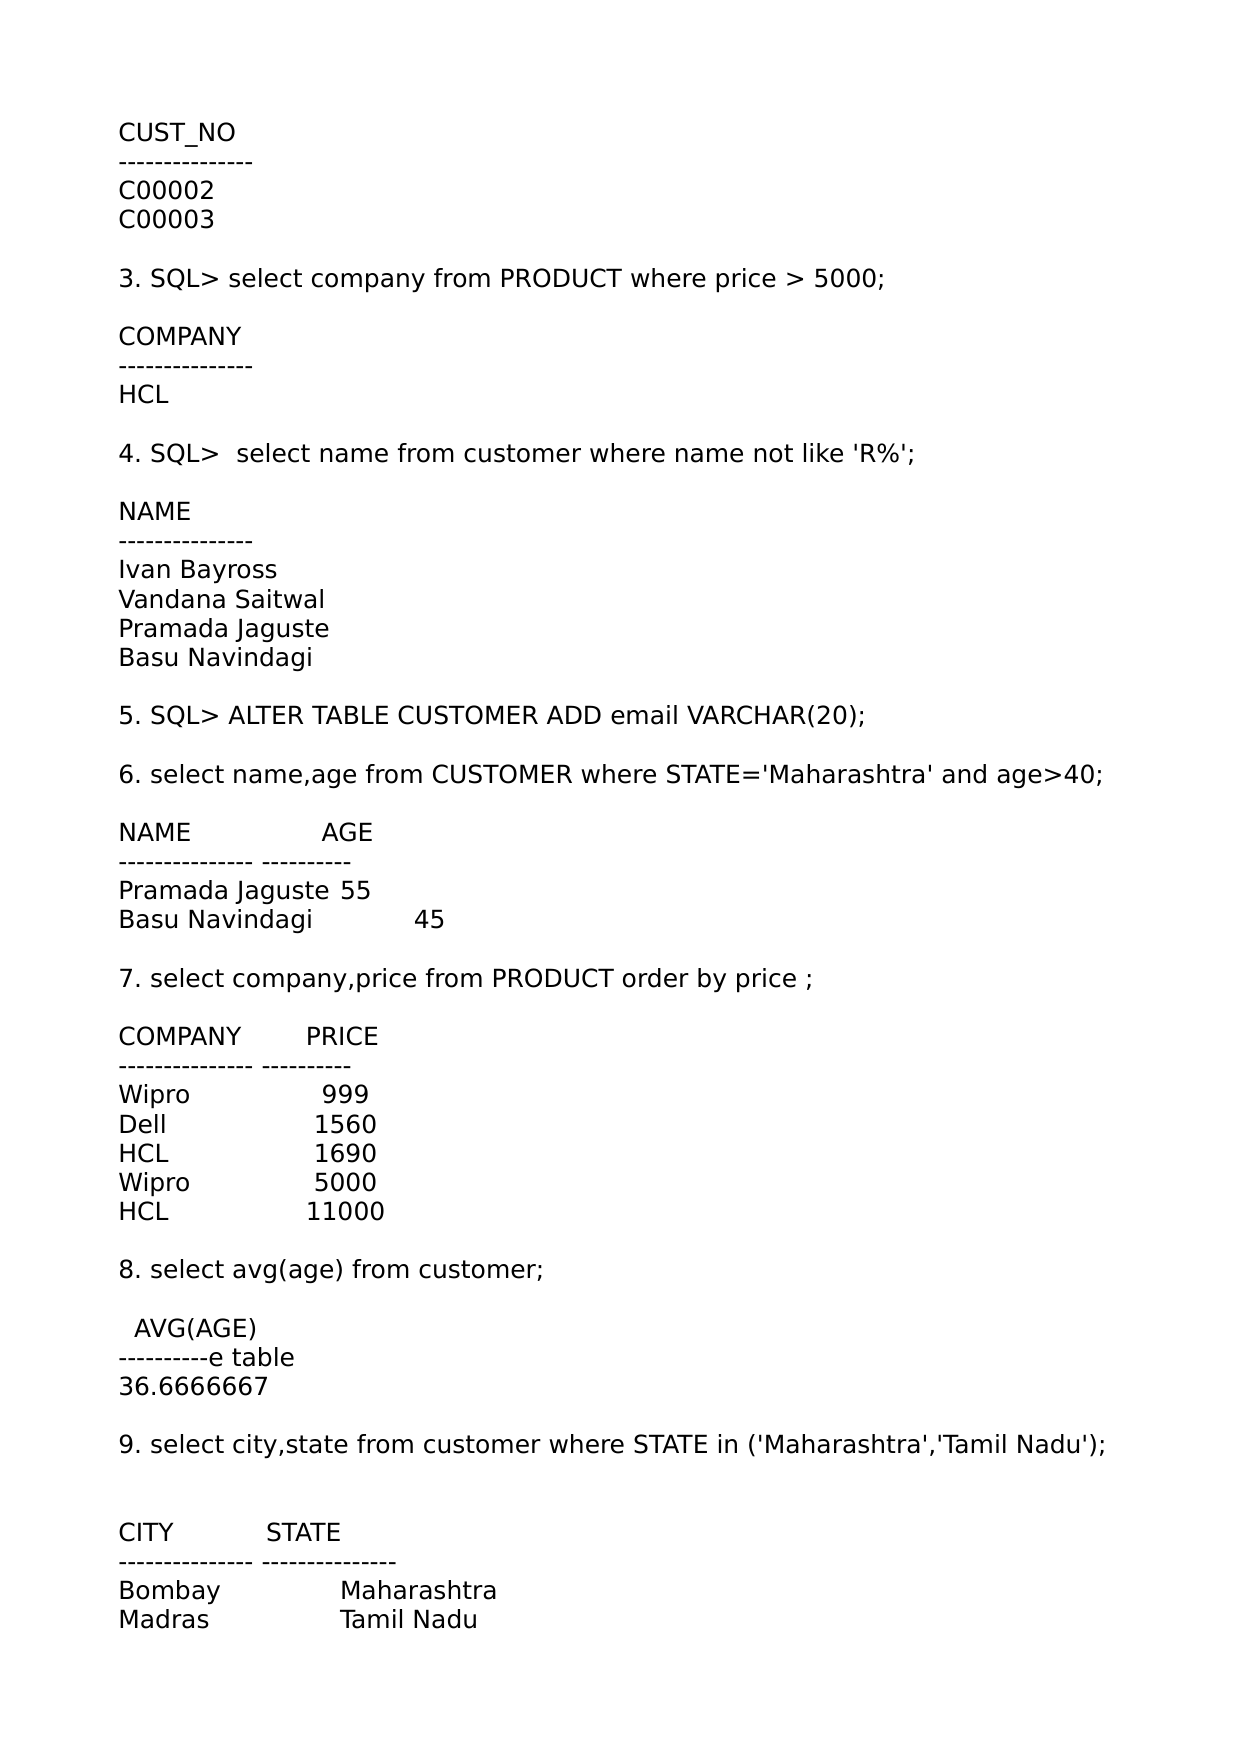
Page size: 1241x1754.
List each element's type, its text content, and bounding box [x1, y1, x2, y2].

text Vandana Saitwal [118, 585, 1122, 614]
text 6. select name,age from CUSTOMER where STATE='Maharashtra' and age>40; [118, 760, 1122, 789]
text Pramada Jaguste 55 [118, 876, 1122, 906]
text COMPANY PRICE [118, 1022, 1122, 1051]
text Basu Navindagi 45 [118, 906, 1122, 935]
text Dell 1560 [118, 1110, 1122, 1139]
text ----------e table [118, 1343, 1122, 1372]
text HCL 1690 [118, 1139, 1122, 1168]
text 7. select company,price from PRODUCT order by price ; [118, 964, 1122, 993]
text Wipro 999 [118, 1081, 1122, 1110]
text Basu Navindagi [118, 643, 1122, 672]
text --------------- --------------- [118, 1547, 1122, 1576]
text Wipro 5000 [118, 1168, 1122, 1197]
text Madras Tamil Nadu [118, 1606, 1122, 1635]
text 9. select city,state from customer where STATE in ('Maharashtra','Tamil Nadu'); [118, 1431, 1122, 1460]
text Bombay Maharashtra [118, 1576, 1122, 1606]
text AVG(AGE) [118, 1314, 1122, 1343]
text CUST_NO [118, 118, 1122, 147]
text --------------- [118, 351, 1122, 381]
text --------------- [118, 526, 1122, 556]
text NAME AGE [118, 818, 1122, 847]
text 3. SQL> select company from PRODUCT where price > 5000; [118, 264, 1122, 293]
text --------------- ---------- [118, 1051, 1122, 1081]
text HCL [118, 381, 1122, 410]
text --------------- [118, 147, 1122, 176]
text C00003 [118, 206, 1122, 235]
text 36.6666667 [118, 1372, 1122, 1401]
text Ivan Bayross [118, 556, 1122, 585]
text --------------- ---------- [118, 847, 1122, 876]
text 8. select avg(age) from customer; [118, 1256, 1122, 1285]
text HCL 11000 [118, 1197, 1122, 1226]
text Pramada Jaguste [118, 614, 1122, 643]
text 4. SQL> select name from customer where name not like 'R%'; [118, 439, 1122, 468]
text C00002 [118, 176, 1122, 206]
text 5. SQL> ALTER TABLE CUSTOMER ADD email VARCHAR(20); [118, 701, 1122, 731]
text CITY STATE [118, 1518, 1122, 1547]
text COMPANY [118, 322, 1122, 351]
text NAME [118, 497, 1122, 526]
